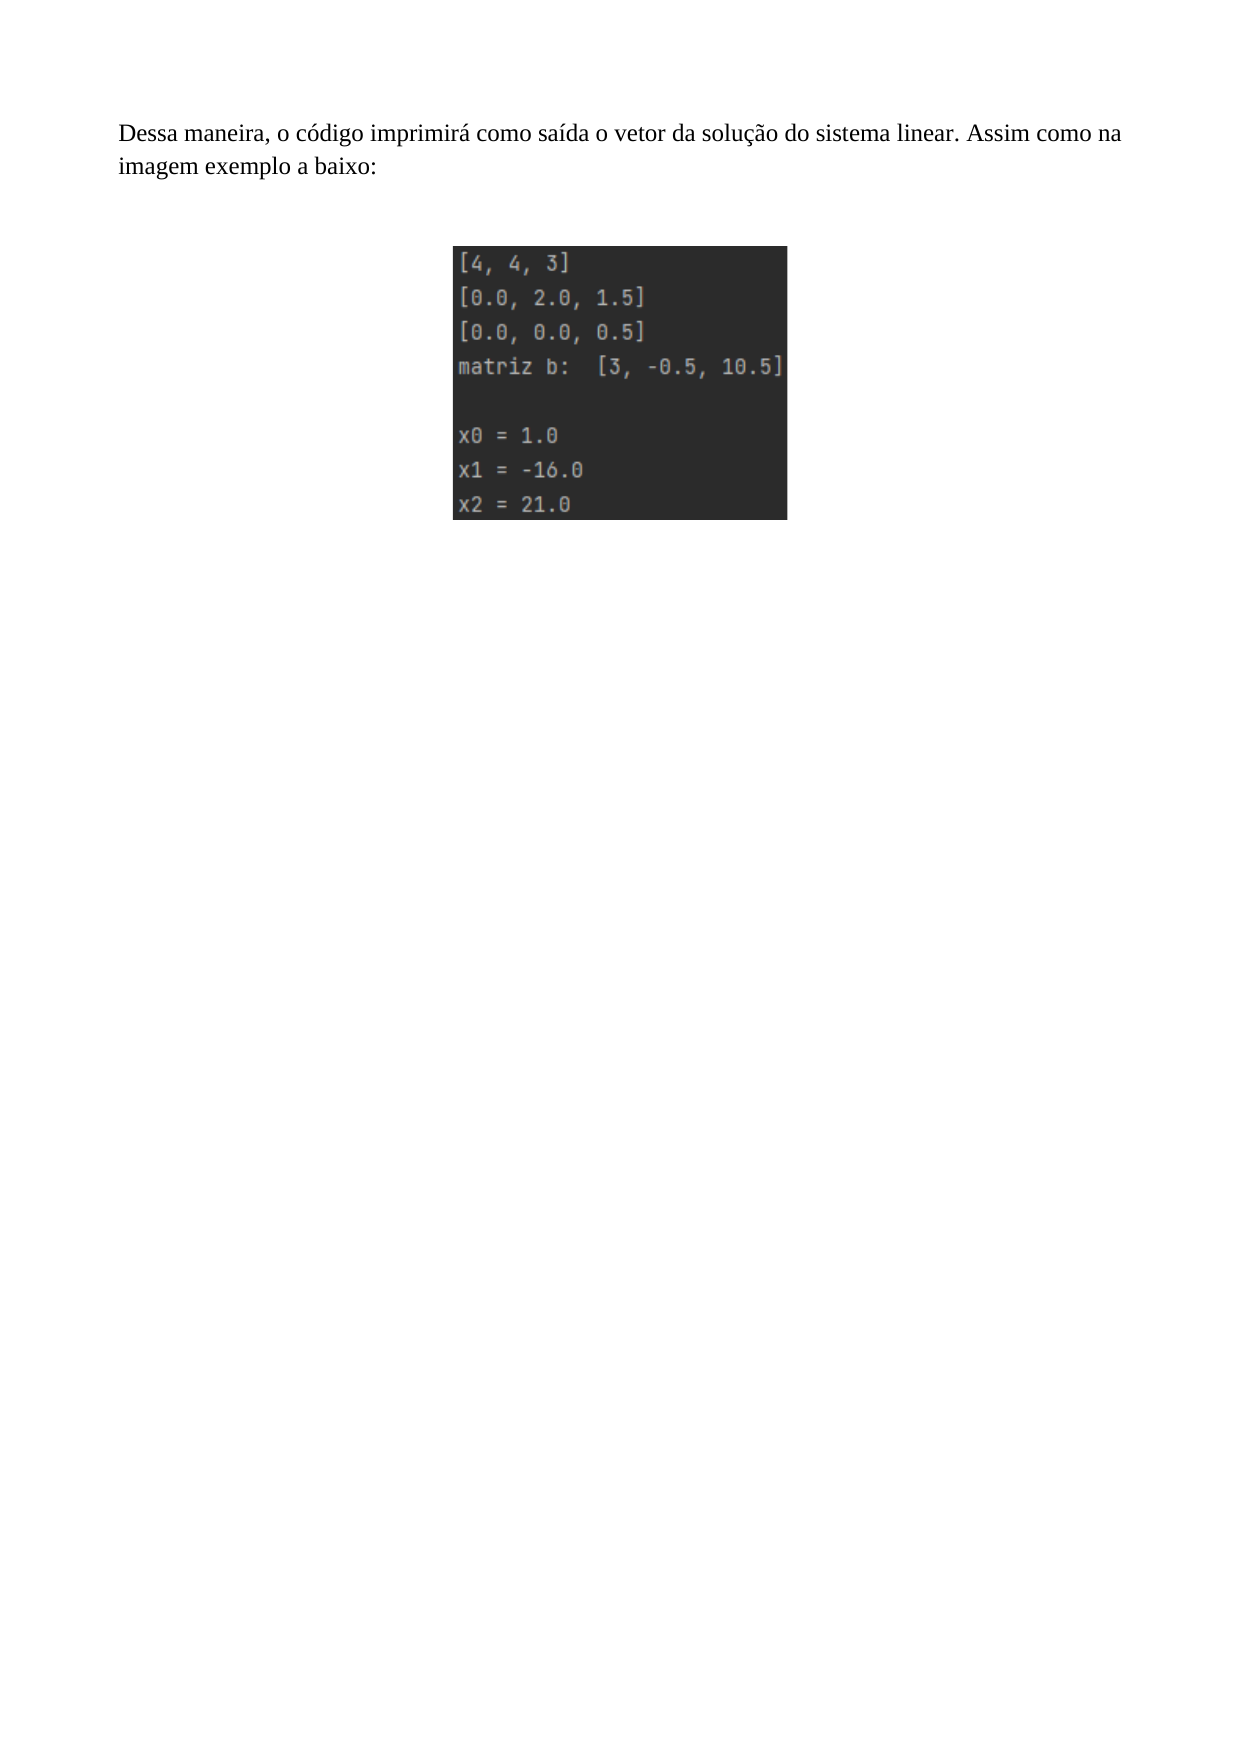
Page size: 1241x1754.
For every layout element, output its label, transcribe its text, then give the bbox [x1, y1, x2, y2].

text Dessa maneira, o código imprimirá como saída o vetor da solução do sistema linear. Assim como na imagem exemplo a baixo: [118, 118, 1122, 180]
picture [452, 246, 788, 520]
